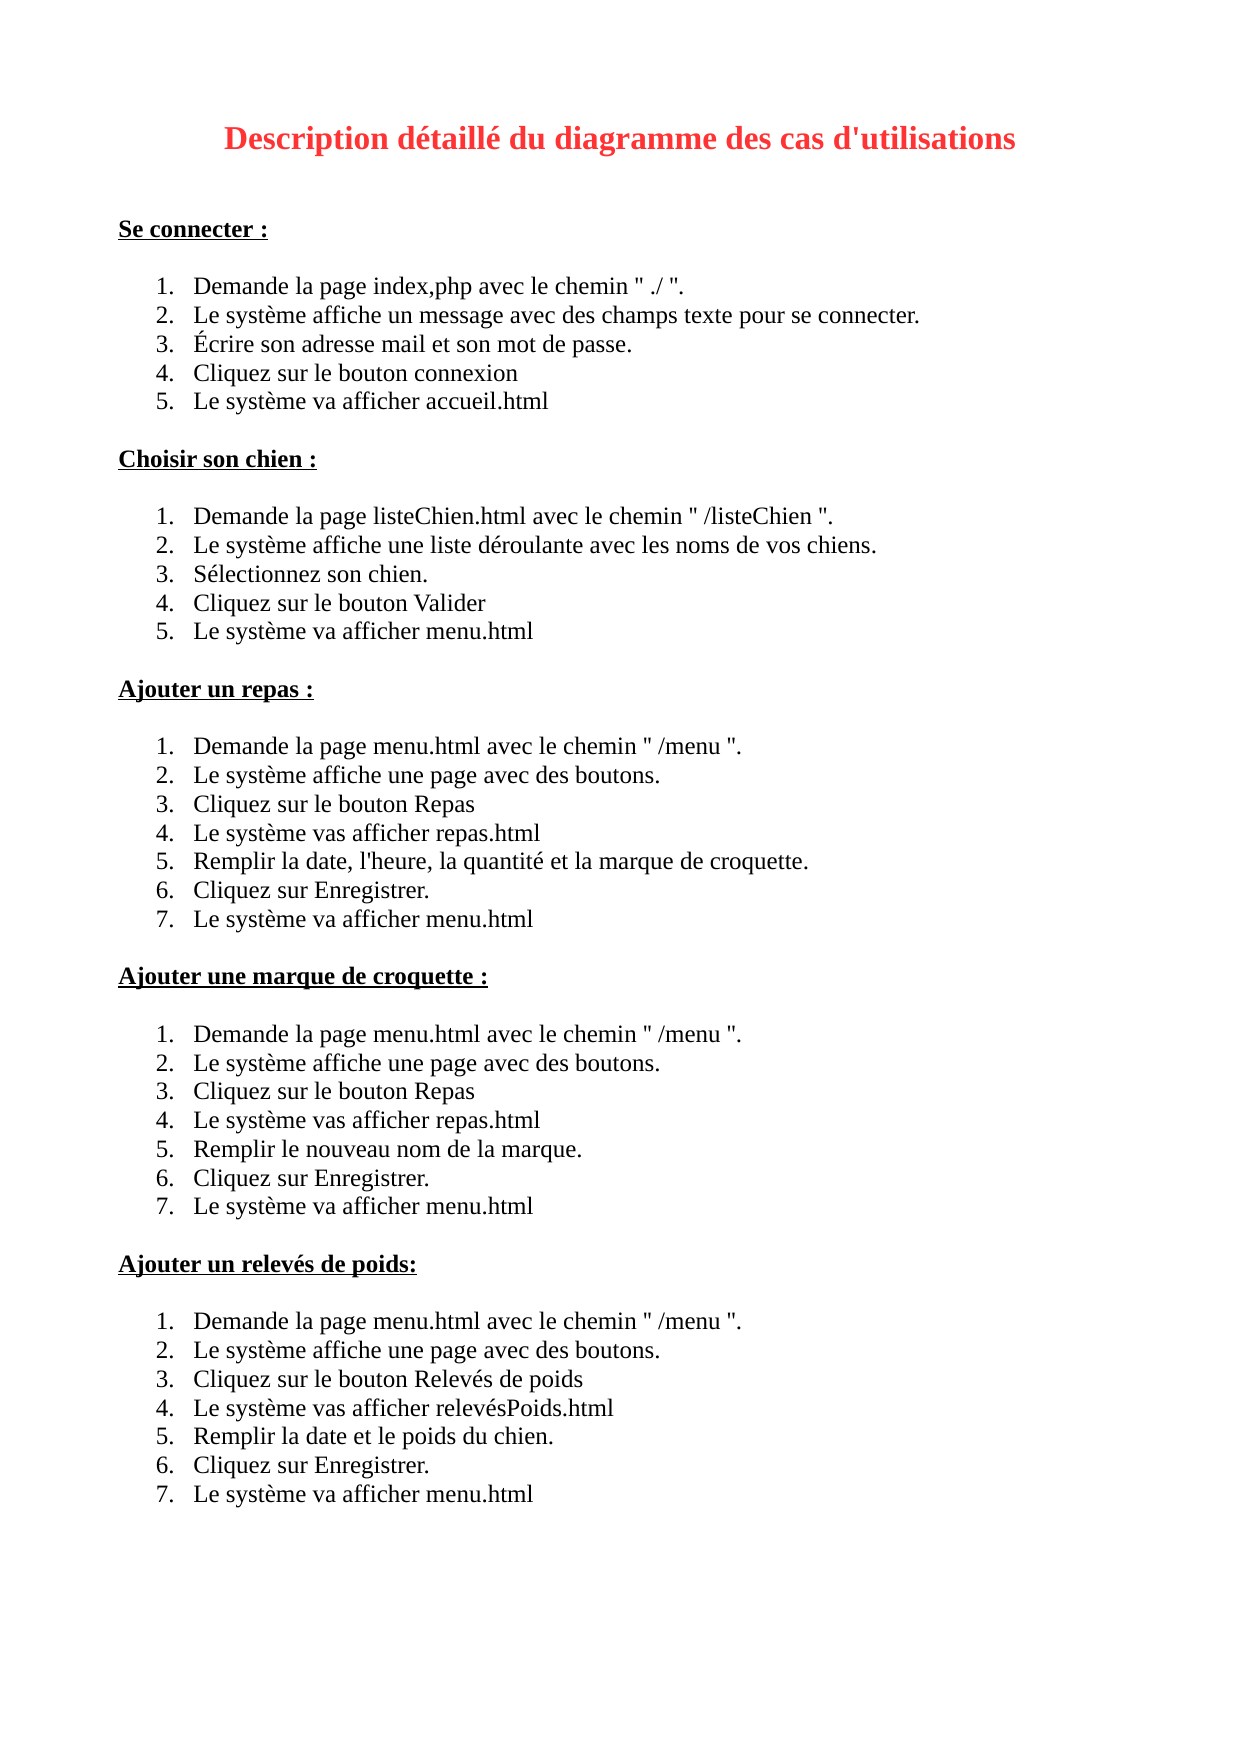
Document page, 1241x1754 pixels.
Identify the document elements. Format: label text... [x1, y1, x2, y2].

list Demande la page listeChien.html avec le chemin '' /listeChien ''. [156, 501, 1122, 530]
list Cliquez sur le bouton Valider [156, 588, 1122, 616]
text Ajouter un relevés de poids: [118, 1249, 1122, 1278]
list Le système affiche une page avec des boutons. [156, 1335, 1122, 1364]
text Choisir son chien : [118, 444, 1122, 473]
list Sélectionnez son chien. [156, 559, 1122, 588]
list Remplir la date, l'heure, la quantité et la marque de croquette. [156, 846, 1122, 875]
list Le système va afficher menu.html [156, 1479, 1122, 1508]
list Cliquez sur Enregistrer. [156, 1450, 1122, 1479]
list Demande la page index,php avec le chemin '' ./ ''. [156, 271, 1122, 300]
list Demande la page menu.html avec le chemin '' /menu ''. [156, 1306, 1122, 1335]
list Le système va afficher menu.html [156, 1191, 1122, 1220]
text Ajouter un repas : [118, 674, 1122, 703]
list Le système vas afficher repas.html [156, 1105, 1122, 1134]
list Cliquez sur Enregistrer. [156, 1163, 1122, 1191]
list Le système affiche une page avec des boutons. [156, 760, 1122, 789]
list Le système affiche un message avec des champs texte pour se connecter. [156, 300, 1122, 329]
list Demande la page menu.html avec le chemin '' /menu ''. [156, 731, 1122, 760]
list Remplir le nouveau nom de la marque. [156, 1134, 1122, 1163]
list Écrire son adresse mail et son mot de passe. [156, 329, 1122, 358]
list Le système vas afficher repas.html [156, 818, 1122, 846]
text Description détaillé du diagramme des cas d'utilisations [118, 118, 1122, 156]
list Le système affiche une page avec des boutons. [156, 1048, 1122, 1076]
list Cliquez sur Enregistrer. [156, 875, 1122, 904]
list Le système va afficher menu.html [156, 616, 1122, 645]
list Cliquez sur le bouton Relevés de poids [156, 1364, 1122, 1393]
list Cliquez sur le bouton Repas [156, 789, 1122, 818]
list Le système va afficher accueil.html [156, 386, 1122, 415]
list Cliquez sur le bouton connexion [156, 358, 1122, 386]
list Remplir la date et le poids du chien. [156, 1421, 1122, 1450]
list Le système vas afficher relevésPoids.html [156, 1393, 1122, 1421]
list Cliquez sur le bouton Repas [156, 1076, 1122, 1105]
text Se connecter : [118, 214, 1122, 243]
list Demande la page menu.html avec le chemin '' /menu ''. [156, 1019, 1122, 1048]
text Ajouter une marque de croquette : [118, 961, 1122, 990]
list Le système affiche une liste déroulante avec les noms de vos chiens. [156, 530, 1122, 559]
list Le système va afficher menu.html [156, 904, 1122, 933]
